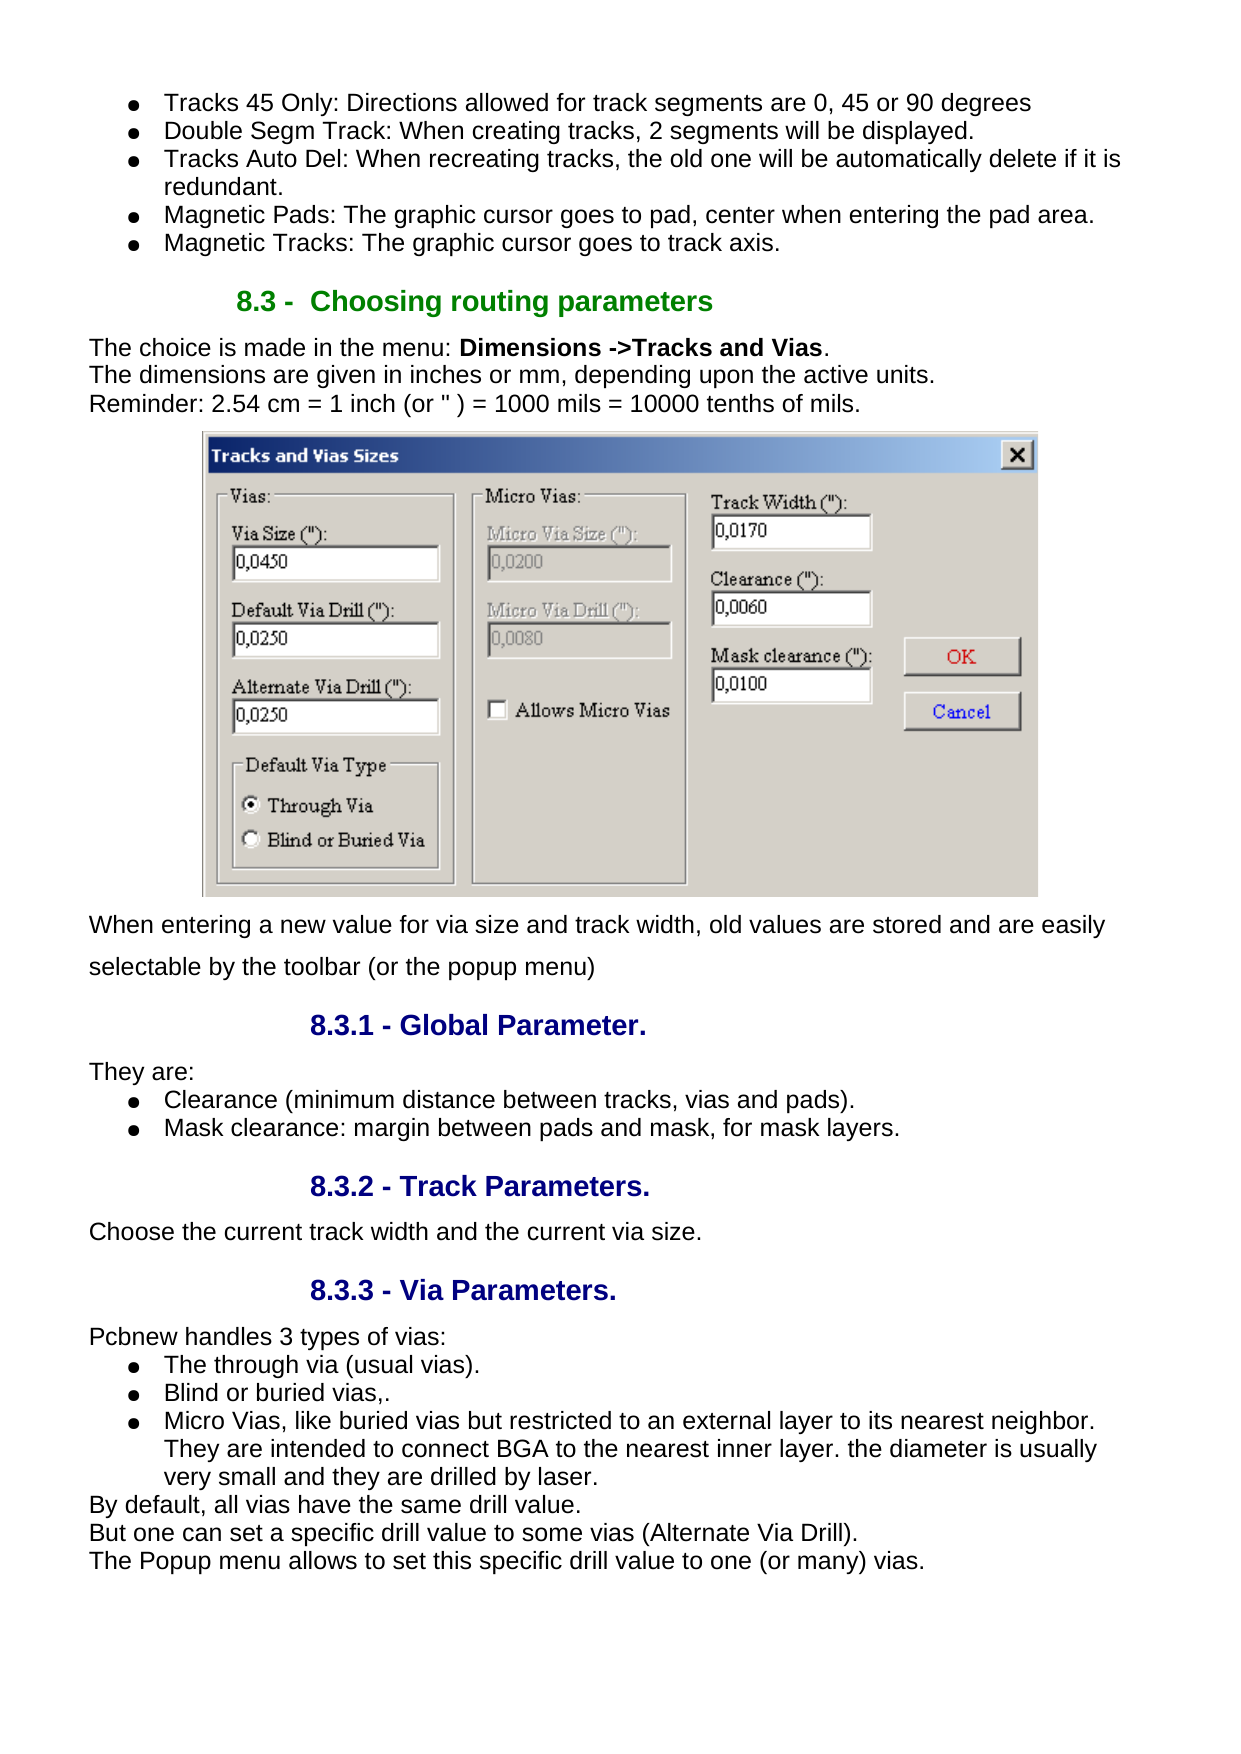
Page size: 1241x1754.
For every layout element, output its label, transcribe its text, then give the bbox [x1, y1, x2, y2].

picture [202, 431, 1039, 897]
list Tracks Auto Del: When recreating tracks, the old one will be automatically delete if it is redundant. [126, 144, 1152, 201]
text Pcbnew handles 3 types of vias: [88, 1323, 1152, 1351]
list Magnetic Pads: The graphic cursor goes to pad, center when entering the pad area. [126, 201, 1152, 229]
list Double Segm Track: When creating tracks, 2 segments will be displayed. [126, 117, 1152, 144]
text Choose the current track width and the current via size. [88, 1218, 1152, 1246]
list Blind or buried vias,. [126, 1379, 1152, 1407]
text The Popup menu allows to set this specific drill value to one (or many) vias. [88, 1547, 1152, 1575]
list Clearance (minimum distance between tracks, vias and pads). [126, 1086, 1152, 1113]
text When entering a new value for via size and track width, old values are stored and are easily selectable by the toolbar (or the popup menu) [88, 911, 1152, 981]
text The choice is made in the menu: Dimensions ->Tracks and Vias. [88, 333, 1152, 361]
text But one can set a specific drill value to some vias (Alternate Via Drill). [88, 1519, 1152, 1547]
list The through via (usual vias). [126, 1351, 1152, 1379]
subtitle Choosing routing parameters [162, 285, 1152, 317]
text They are: [88, 1057, 1152, 1086]
subtitle Track Parameters. [236, 1169, 1152, 1202]
list Magnetic Tracks: The graphic cursor goes to track axis. [126, 229, 1152, 257]
text The dimensions are given in inches or mm, depending upon the active units. [88, 361, 1152, 389]
text By default, all vias have the same drill value. [88, 1491, 1152, 1519]
text Reminder: 2.54 cm = 1 inch (or " ) = 1000 mils = 10000 tenths of mils. [88, 389, 1152, 417]
subtitle Via Parameters. [236, 1274, 1152, 1307]
list Tracks 45 Only: Directions allowed for track segments are 0, 45 or 90 degrees [126, 88, 1152, 117]
subtitle Global Parameter. [236, 1009, 1152, 1041]
list Micro Vias, like buried vias but restricted to an external layer to its nearest neighbor. They are intended to connect BGA to the nearest inner layer. the diameter is usually very small and they are drilled by laser. [126, 1407, 1152, 1491]
list Mask clearance: margin between pads and mask, for mask layers. [126, 1113, 1152, 1142]
